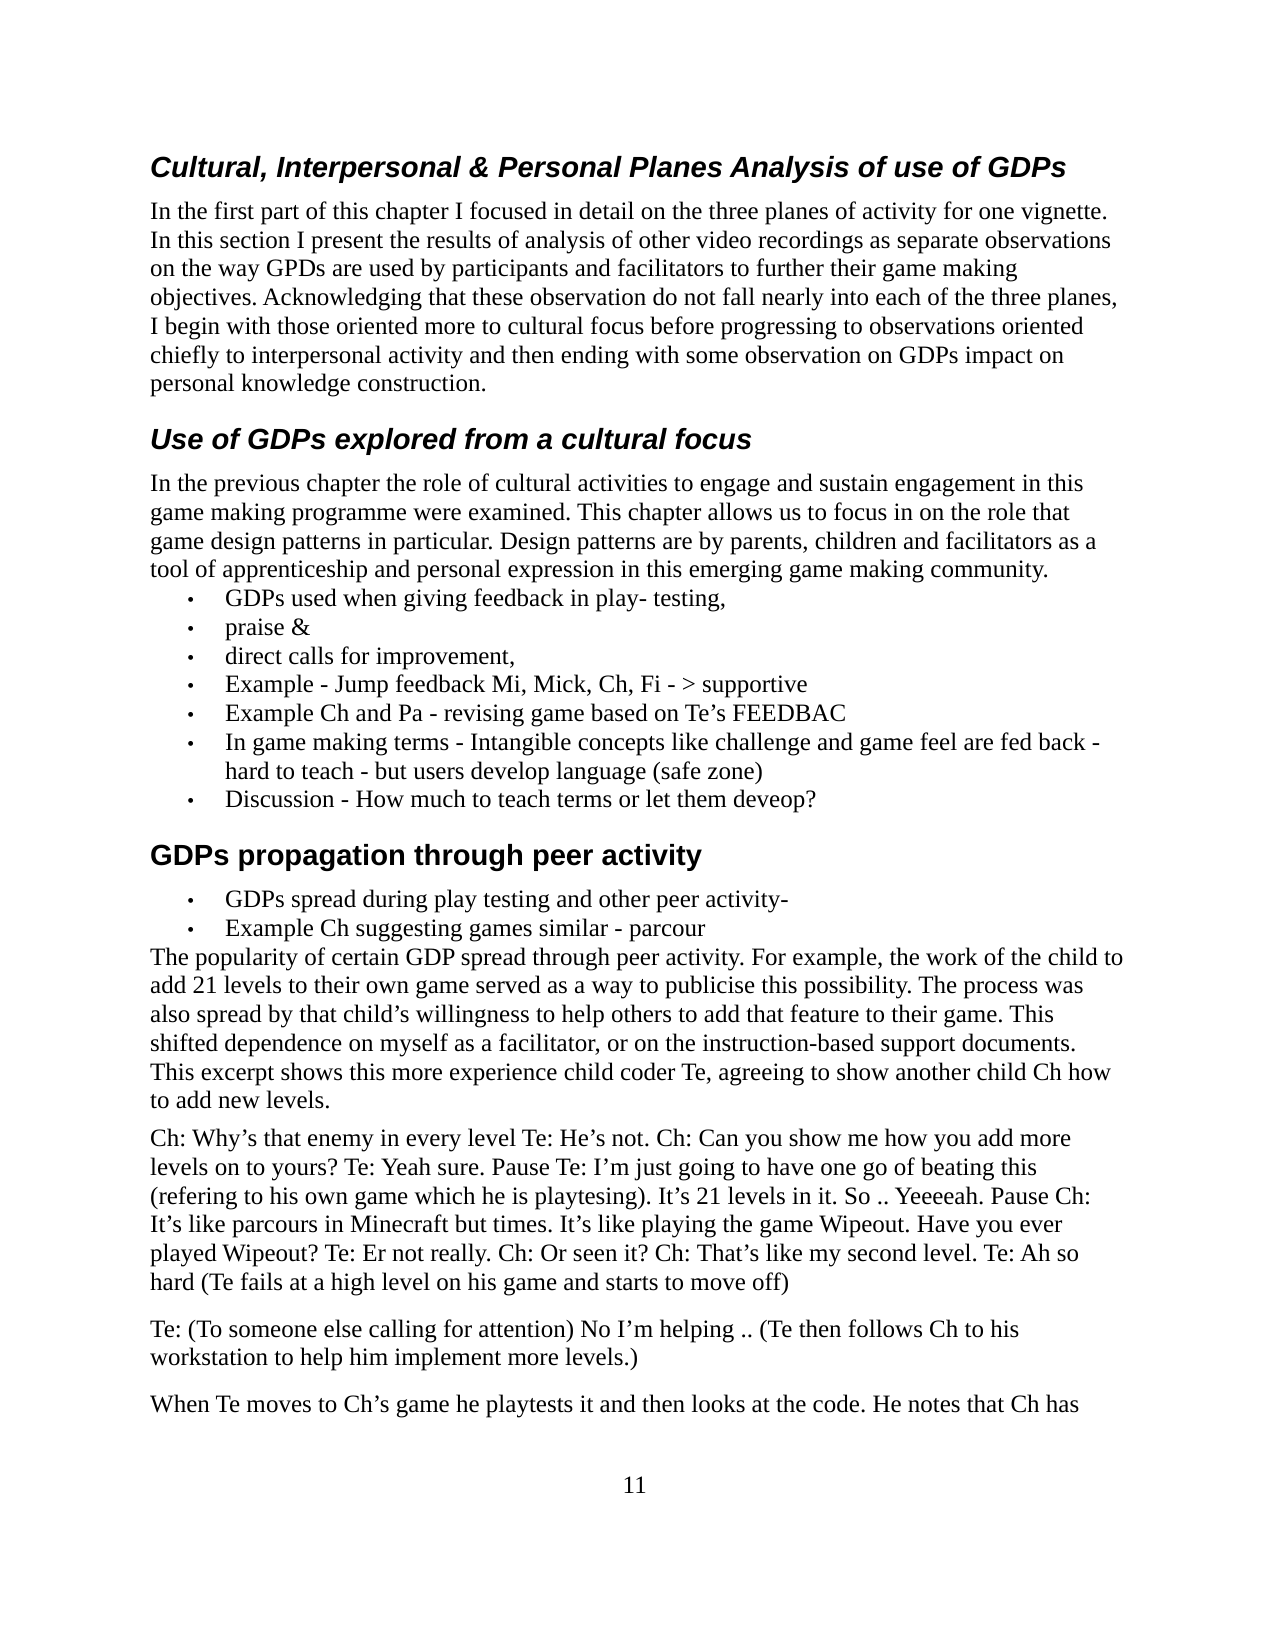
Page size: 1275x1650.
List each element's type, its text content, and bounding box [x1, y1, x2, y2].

text Ch: Why’s that enemy in every level Te: He’s not. Ch: Can you show me how you add more levels on to yours? Te: Yeah sure. Pause Te: I’m just going to have one go of beating this (refering to his own game which he is playtesing). It’s 21 levels in it. So .. Yeeeeah. Pause Ch: It’s like parcours in Minecraft but times. It’s like playing the game Wipeout. Have you ever played Wipeout? Te: Er not really. Ch: Or seen it? Ch: That’s like my second level. Te: Ah so hard (Te fails at a high level on his game and starts to move off) [150, 1123, 1125, 1296]
list Example Ch suggesting games similar - parcour [187, 913, 1125, 942]
text In the first part of this chapter I focused in detail on the three planes of activity for one vignette. In this section I present the results of analysis of other video recordings as separate observations on the way GPDs are used by participants and facilitators to further their game making objectives. Acknowledging that these observation do not fall nearly into each of the three planes, I begin with those oriented more to cultural focus before progressing to observations oriented chiefly to interpersonal activity and then ending with some observation on GDPs impact on personal knowledge construction. [150, 196, 1125, 397]
text Te: (To someone else calling for attention) No I’m helping .. (Te then follows Ch to his workstation to help him implement more levels.) [150, 1314, 1125, 1371]
text In the previous chapter the role of cultural activities to engage and sustain engagement in this game making programme were examined. This chapter allows us to focus in on the role that game design patterns in particular. Design patterns are by parents, children and facilitators as a tool of apprenticeship and personal expression in this emerging game making community. [150, 468, 1125, 583]
subtitle GDPs propagation through peer activity [150, 838, 1125, 872]
list direct calls for improvement, [187, 641, 1125, 669]
list GDPs used when giving feedback in play- testing, [187, 583, 1125, 612]
list GDPs spread during play testing and other peer activity- [187, 884, 1125, 913]
subtitle Cultural, Interpersonal & Personal Planes Analysis of use of GDPs [150, 150, 1125, 183]
subtitle Use of GDPs explored from a cultural focus [150, 422, 1125, 456]
list In game making terms - Intangible concepts like challenge and game feel are fed back - hard to teach - but users develop language (safe zone) [187, 727, 1125, 784]
list Example - Jump feedback Mi, Mick, Ch, Fi - > supportive [187, 669, 1125, 698]
text When Te moves to Ch’s game he playtests it and then looks at the code. He notes that Ch has [150, 1389, 1125, 1418]
list Example Ch and Pa - revising game based on Te’s FEEDBAC [187, 698, 1125, 727]
list Discussion - How much to teach terms or let them deveop? [187, 784, 1125, 813]
list praise & [187, 612, 1125, 641]
text The popularity of certain GDP spread through peer activity. For example, the work of the child to add 21 levels to their own game served as a way to publicise this possibility. The process was also spread by that child’s willingness to help others to add that feature to their game. This shifted dependence on myself as a facilitator, or on the instruction-based support documents. This excerpt shows this more experience child coder Te, agreeing to show another child Ch how to add new levels. [150, 942, 1125, 1114]
